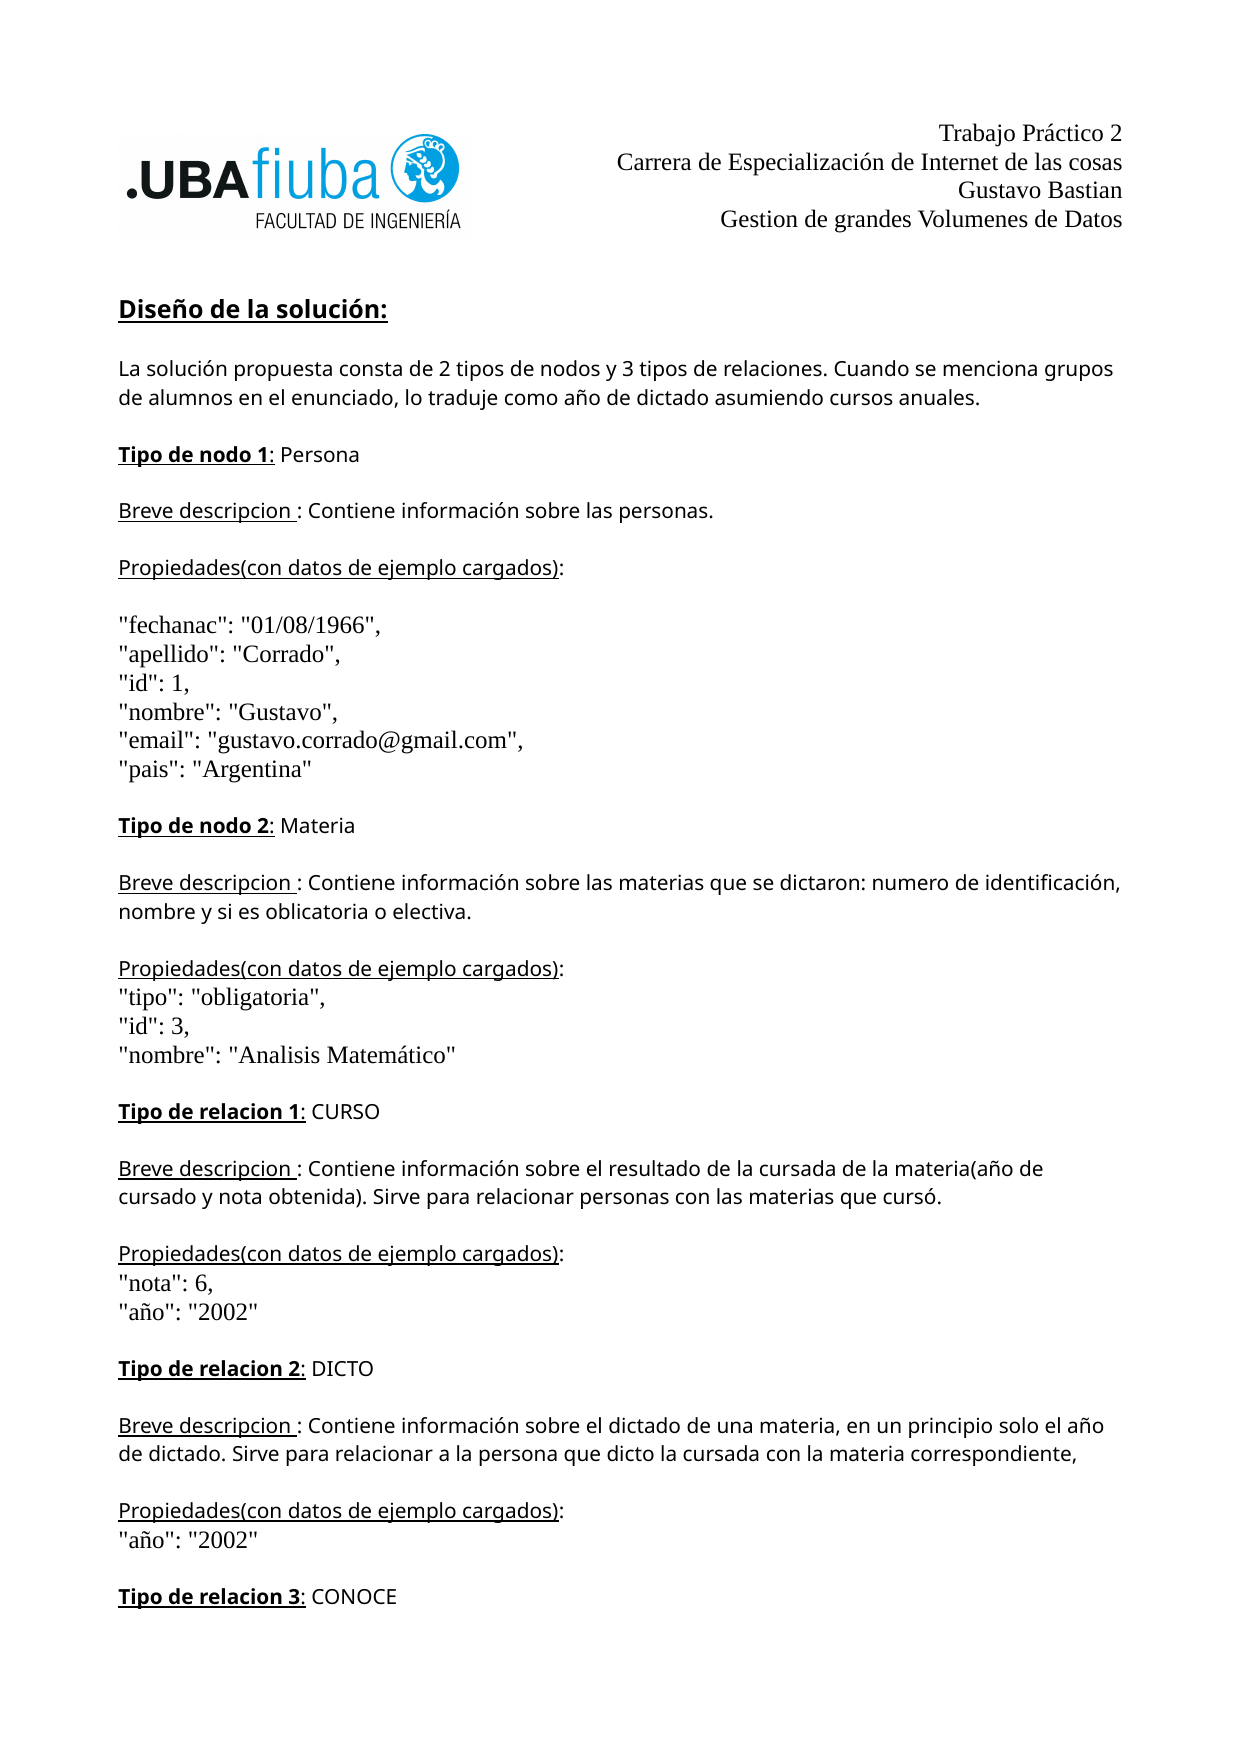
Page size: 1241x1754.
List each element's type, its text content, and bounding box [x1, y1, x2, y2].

text "id": 1, [118, 668, 1122, 697]
text "pais": "Argentina" [118, 754, 1122, 783]
text Propiedades(con datos de ejemplo cargados): [118, 954, 1122, 982]
text Tipo de relacion 2: DICTO [118, 1354, 1122, 1382]
text Tipo de nodo 2: Materia [118, 812, 1122, 840]
text Tipo de relacion 1: CURSO [118, 1097, 1122, 1126]
text "id": 3, [118, 1011, 1122, 1040]
text Propiedades(con datos de ejemplo cargados): [118, 1239, 1122, 1268]
text Propiedades(con datos de ejemplo cargados): [118, 1496, 1122, 1525]
text Diseño de la solución: [118, 292, 1122, 326]
text Propiedades(con datos de ejemplo cargados): [118, 553, 1122, 582]
text Breve descripcion : Contiene información sobre las materias que se dictaron: numero de identificación, nombre y si es oblicatoria o electiva. [118, 868, 1122, 925]
text "nombre": "Analisis Matemático" [118, 1040, 1122, 1068]
text "fechanac": "01/08/1966", [118, 610, 1122, 639]
text "nombre": "Gustavo", [118, 697, 1122, 725]
text Breve descripcion : Contiene información sobre el resultado de la cursada de la materia(año de cursado y nota obtenida). Sirve para relacionar personas con las materias que cursó. [118, 1154, 1122, 1211]
text "nota": 6, [118, 1268, 1122, 1297]
text "año": "2002" [118, 1297, 1122, 1325]
text Breve descripcion : Contiene información sobre las personas. [118, 497, 1122, 525]
text "apellido": "Corrado", [118, 639, 1122, 668]
text Tipo de nodo 1: Persona [118, 440, 1122, 468]
text "año": "2002" [118, 1525, 1122, 1553]
text Tipo de relacion 3: CONOCE [118, 1582, 1122, 1611]
text Breve descripcion : Contiene información sobre el dictado de una materia, en un principio solo el año de dictado. Sirve para relacionar a la persona que dicto la cursada con la materia correspondiente, [118, 1411, 1122, 1468]
text "email": "gustavo.corrado@gmail.com", [118, 725, 1122, 754]
text "tipo": "obligatoria", [118, 982, 1122, 1011]
text La solución propuesta consta de 2 tipos de nodos y 3 tipos de relaciones. Cuando se menciona grupos de alumnos en el enunciado, lo traduje como año de dictado asumiendo cursos anuales. [118, 354, 1122, 411]
